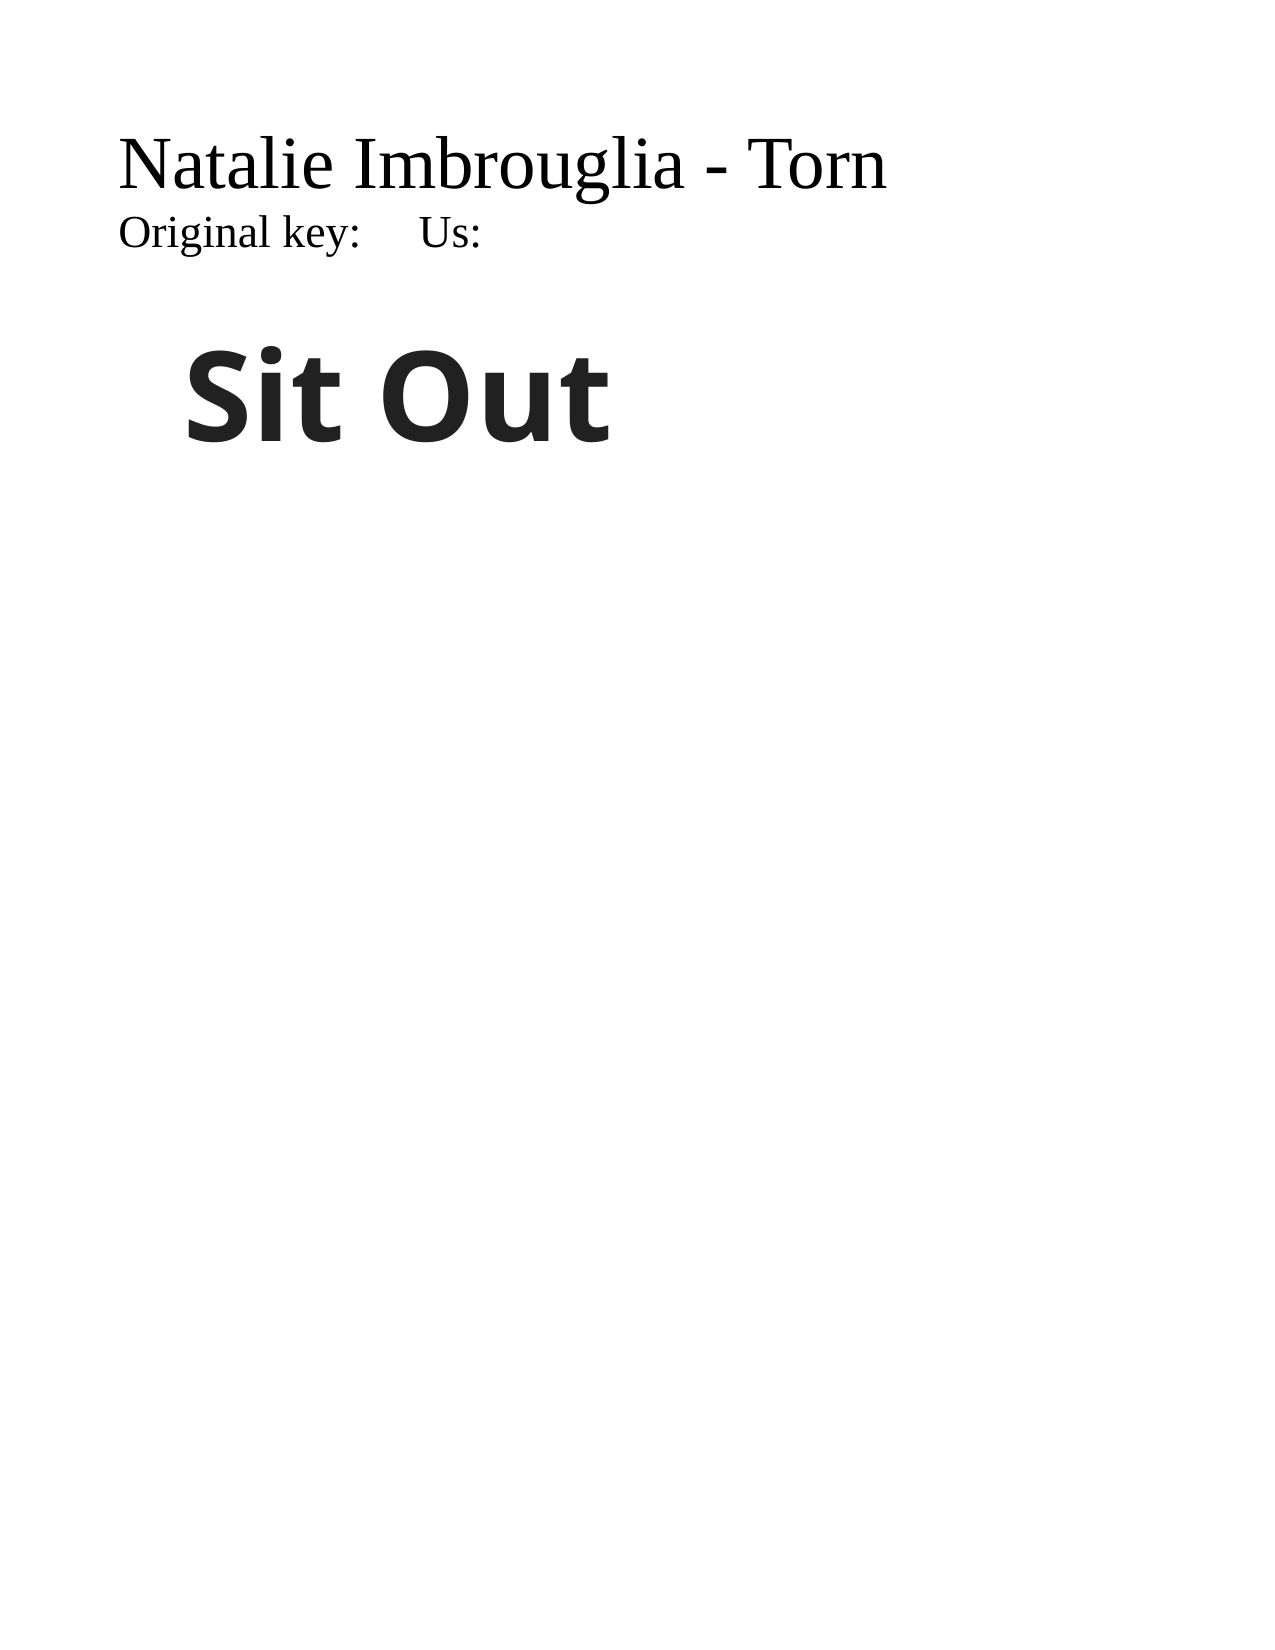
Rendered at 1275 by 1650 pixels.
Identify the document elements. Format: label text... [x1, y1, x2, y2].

text Original key: Us: [118, 204, 1157, 257]
text Natalie Imbrouglia - Torn [118, 118, 1157, 204]
text Sit Out [118, 308, 1157, 478]
